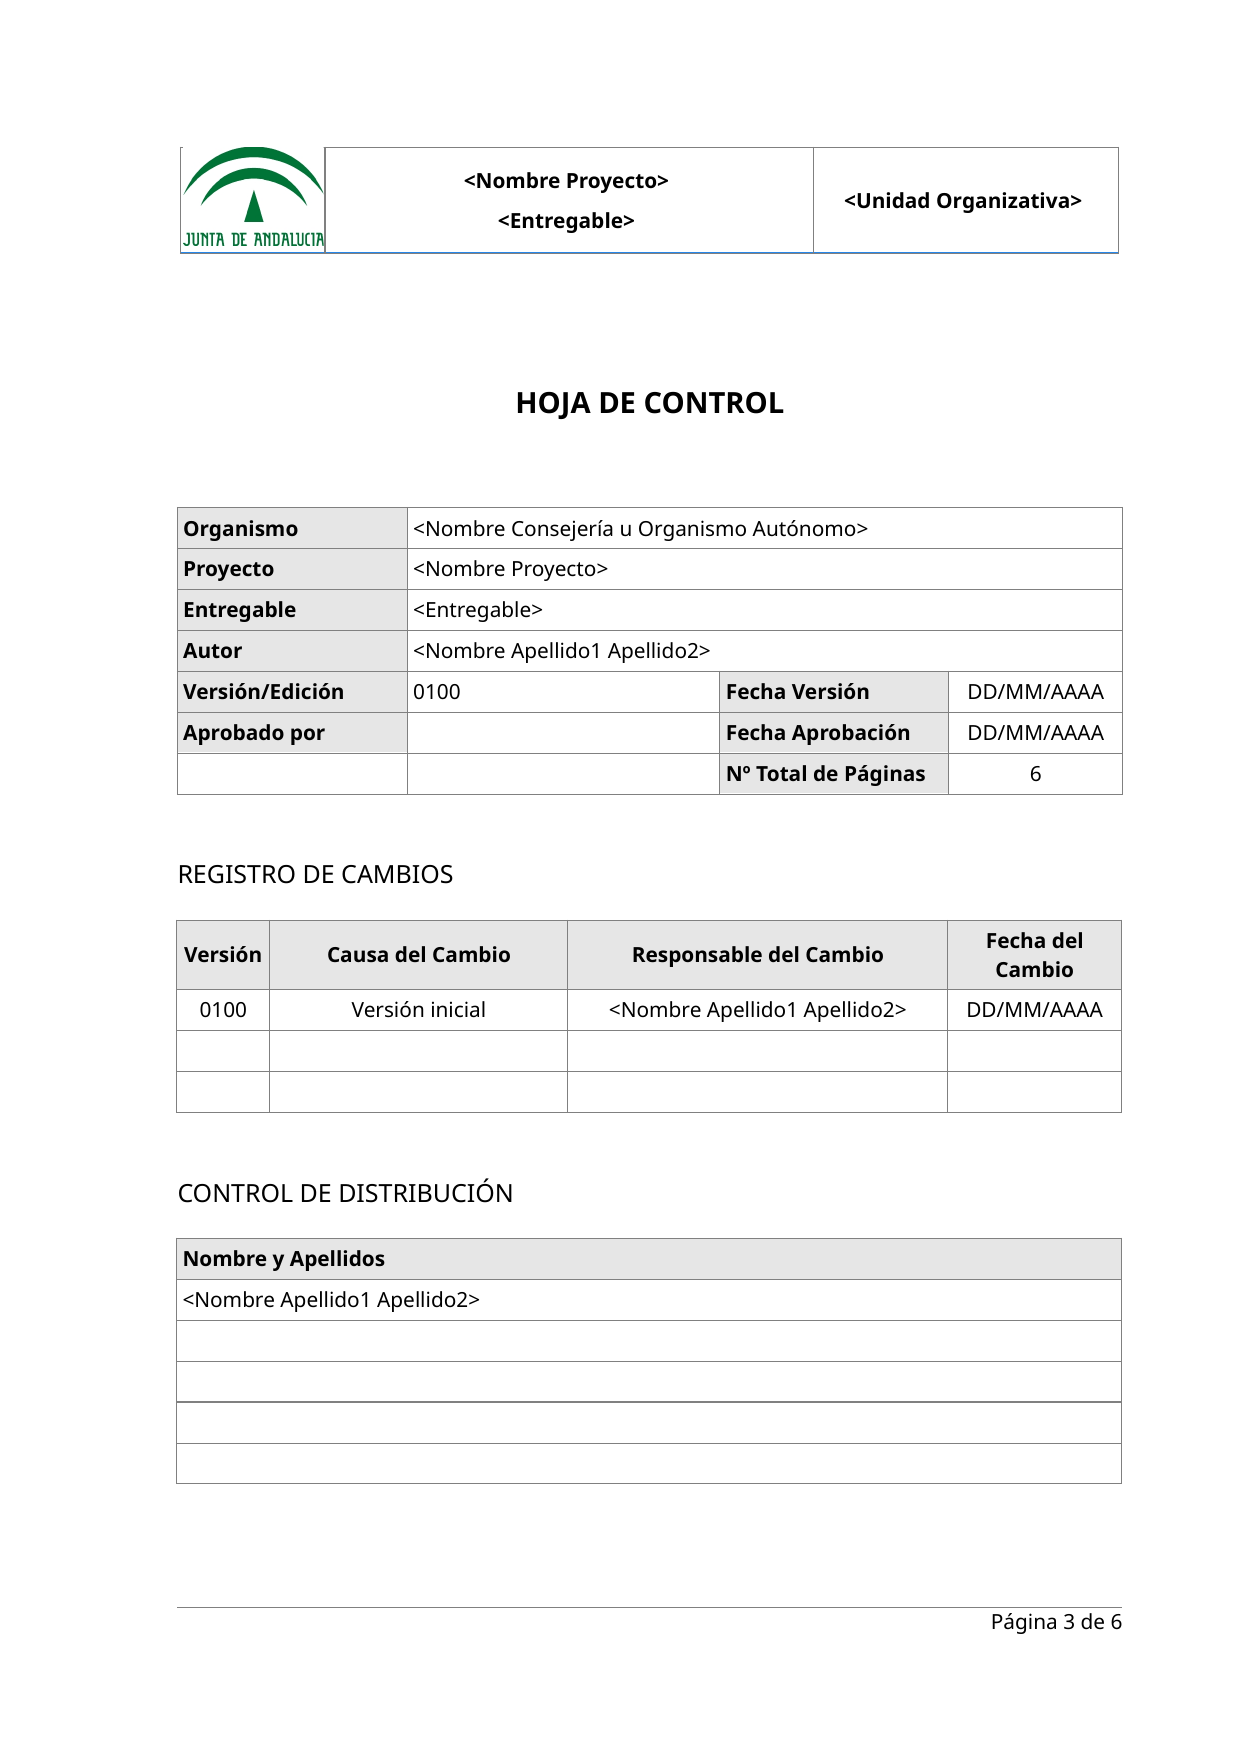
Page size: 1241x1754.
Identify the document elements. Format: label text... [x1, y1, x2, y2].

table_cell <Nombre Apellido1 Apellido2> [408, 631, 1122, 671]
table_cell Nº Total de Páginas [720, 754, 948, 793]
table_cell Autor [178, 631, 407, 671]
text HOJA DE CONTROL [177, 382, 1122, 422]
table_cell [177, 1444, 1121, 1483]
table_cell Proyecto [178, 549, 407, 589]
table_cell DD/MM/AAAA [948, 990, 1121, 1030]
table_cell [177, 1403, 1121, 1442]
table_header Responsable del Cambio [568, 921, 947, 989]
table_cell [177, 1072, 269, 1112]
table_cell Versión/Edición [178, 672, 407, 712]
table_cell <Entregable> [408, 590, 1122, 630]
table_cell <Nombre Proyecto> [408, 549, 1122, 589]
table_cell 0100 [177, 990, 269, 1030]
table_cell [177, 1031, 269, 1071]
table_cell <Nombre Apellido1 Apellido2> [568, 990, 947, 1030]
text REGISTRO DE CAMBIOS [177, 857, 1122, 891]
table_cell DD/MM/AAAA [949, 713, 1122, 752]
table_header Nombre y Apellidos [177, 1239, 1121, 1279]
table_cell 4 [949, 754, 1122, 793]
table_cell [178, 754, 407, 793]
table_cell [408, 754, 719, 793]
table_cell Fecha Versión [720, 672, 948, 712]
table_cell Fecha Aprobación [720, 713, 948, 752]
table_cell DD/MM/AAAA [949, 672, 1122, 712]
table_cell [177, 1362, 1121, 1401]
table_cell <Nombre Apellido1 Apellido2> [177, 1280, 1121, 1319]
table_cell Versión inicial [270, 990, 567, 1030]
table_cell Aprobado por [178, 713, 407, 752]
table_header Fecha del Cambio [948, 921, 1121, 989]
table_cell [177, 1321, 1121, 1361]
text CONTROL DE DISTRIBUCIÓN [177, 1175, 1122, 1209]
table_cell [948, 1072, 1121, 1112]
table_header Causa del Cambio [270, 921, 567, 989]
table_cell 0100 [408, 672, 719, 712]
table_header Organismo [178, 508, 407, 548]
table_header Versión [177, 921, 269, 989]
table_cell [270, 1072, 567, 1112]
table_cell [270, 1031, 567, 1071]
table_header <Nombre Consejería u Organismo Autónomo> [408, 508, 1122, 548]
picture [183, 147, 324, 246]
table_cell [948, 1031, 1121, 1071]
table_cell Entregable [178, 590, 407, 630]
table_cell [408, 713, 719, 752]
table_cell [568, 1072, 947, 1112]
table_cell [568, 1031, 947, 1071]
